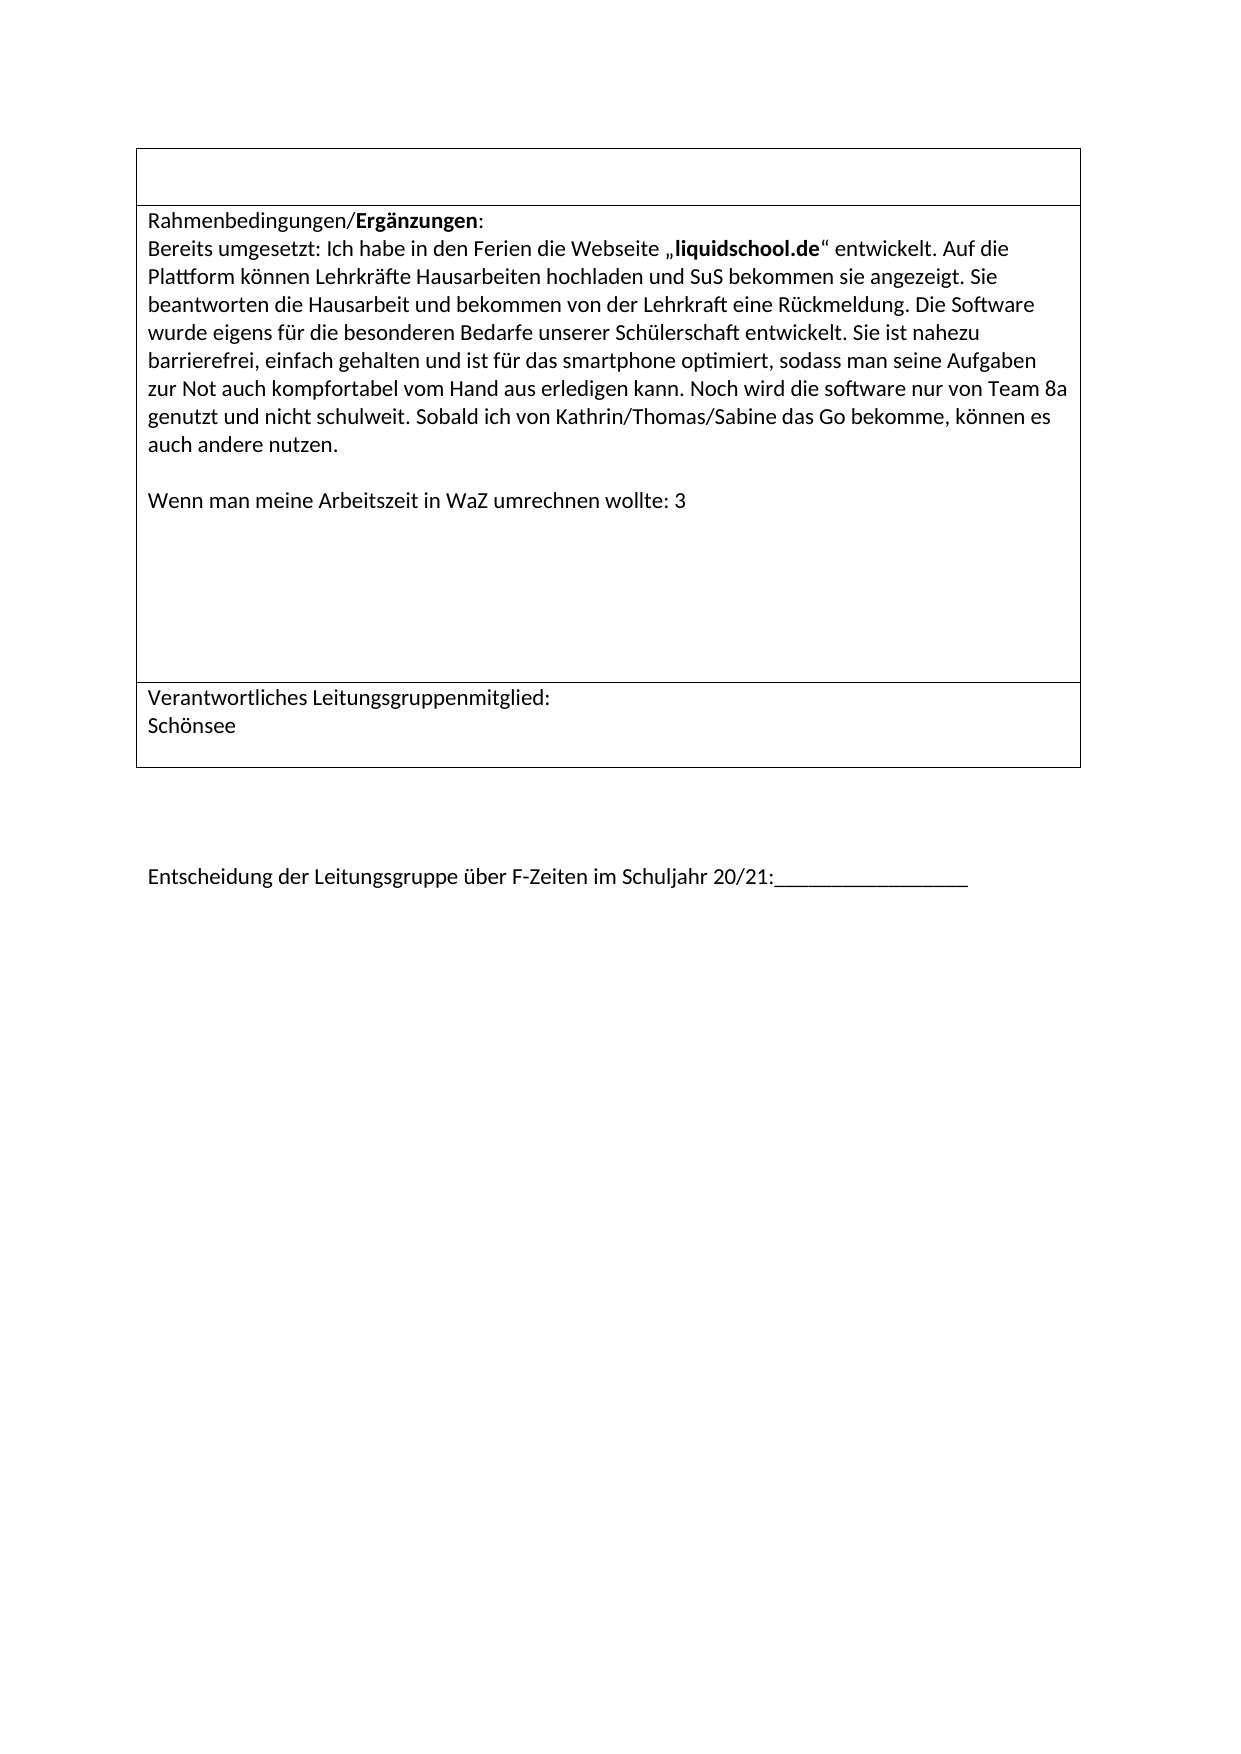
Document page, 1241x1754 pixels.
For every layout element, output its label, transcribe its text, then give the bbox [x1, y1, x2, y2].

table_cell Rahmenbedingungen/Ergänzungen: Bereits umgesetzt: Ich habe in den Ferien die Webseite „liquidschool.de“ entwickelt. Auf die Plattform können Lehrkräfte Hausarbeiten hochladen und SuS bekommen sie angezeigt. Sie beantworten die Hausarbeit und bekommen von der Lehrkraft eine Rückmeldung. Die Software wurde eigens für die besonderen Bedarfe unserer Schülerschaft entwickelt. Sie ist nahezu barrierefrei, einfach gehalten und ist für das smartphone optimiert, sodass man seine Aufgaben zur Not auch kompfortabel vom Hand aus erledigen kann. Noch wird die software nur von Team 8a genutzt und nicht schulweit. Sobald ich von Kathrin/Thomas/Sabine das Go bekomme, können es auch andere nutzen. Wenn man meine Arbeitszeit in WaZ umrechnen wollte: 3 [137, 206, 1080, 682]
table_cell Verantwortliches Leitungsgruppenmitglied: Schönsee [137, 683, 1080, 767]
text Entscheidung der Leitungsgruppe über F-Zeiten im Schuljahr 20/21:_________________ [148, 862, 1093, 890]
table_cell [137, 149, 1080, 205]
